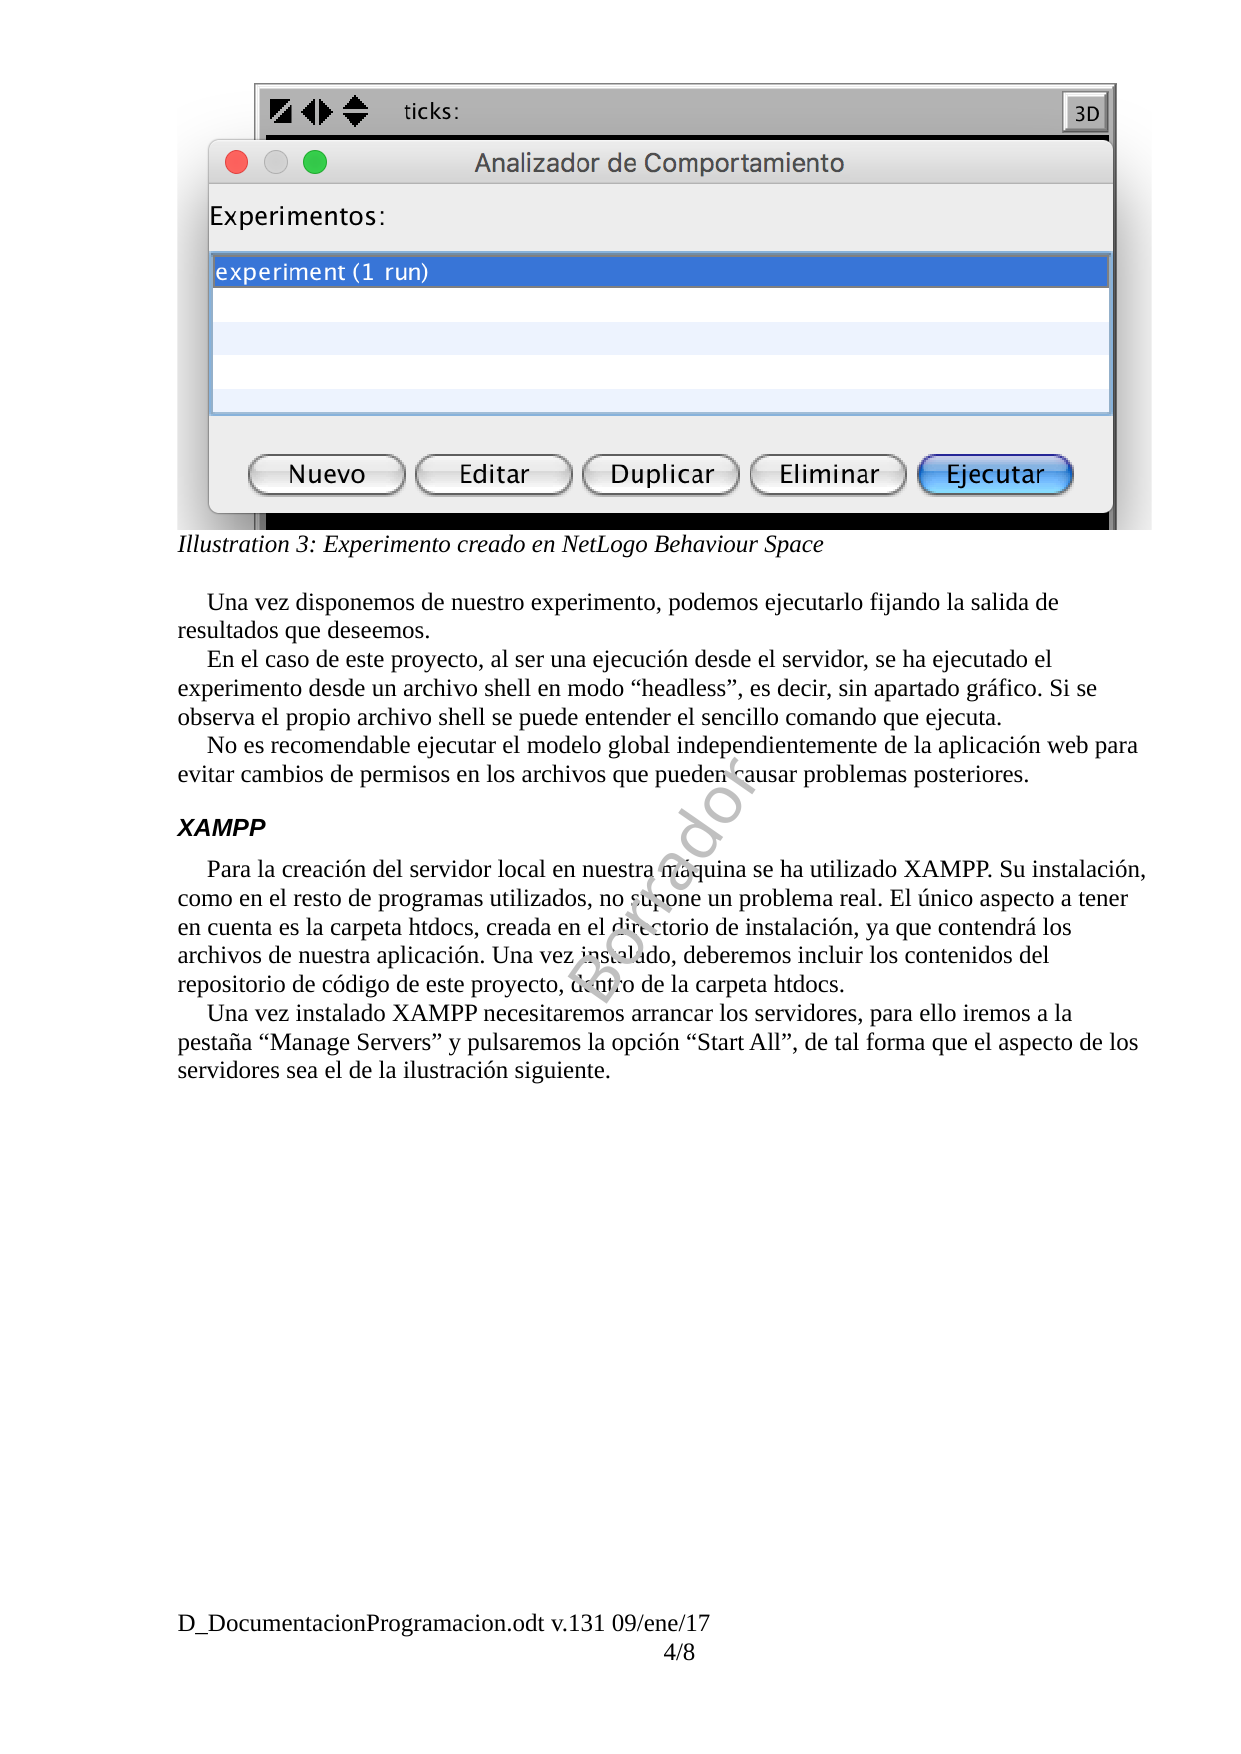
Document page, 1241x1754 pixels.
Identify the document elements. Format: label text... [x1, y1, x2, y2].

text No es recomendable ejecutar el modelo global independientemente de la aplicación web para evitar cambios de permisos en los archivos que pueden causar problemas posteriores. [177, 731, 1152, 788]
picture [177, 71, 1152, 530]
subtitle XAMPP [686, 828, 713, 842]
subtitle XAMPP [689, 813, 1152, 842]
text Una vez instalado XAMPP necesitaremos arrancar los servidores, para ello iremos a la pestaña “Manage Servers” y pulsaremos la opción “Start All”, de tal forma que el aspecto de los servidores sea el de la ilustración siguiente. [177, 998, 1152, 1084]
subtitle XAMPP [177, 813, 694, 842]
text Para la creación del servidor local en nuestra máquina se ha utilizado XAMPP. Su instalación, como en el resto de programas utilizados, no supone un problema real. El único aspecto a tener en cuenta es la carpeta htdocs, creada en el directorio de instalación, ya que contendrá los archivos de nuestra aplicación. Una vez instalado, deberemos incluir los contenidos del repositorio de código de este proyecto, dentro de la carpeta htdocs. [177, 854, 1152, 998]
text Una vez disponemos de nuestro experimento, podemos ejecutarlo fijando la salida de resultados que deseemos. [177, 587, 1152, 644]
text En el caso de este proyecto, al ser una ejecución desde el servidor, se ha ejecutado el experimento desde un archivo shell en modo “headless”, es decir, sin apartado gráfico. Si se observa el propio archivo shell se puede entender el sencillo comando que ejecuta. [177, 644, 1152, 731]
text Illustration 3: Experimento creado en NetLogo Behaviour Space [177, 530, 1152, 558]
